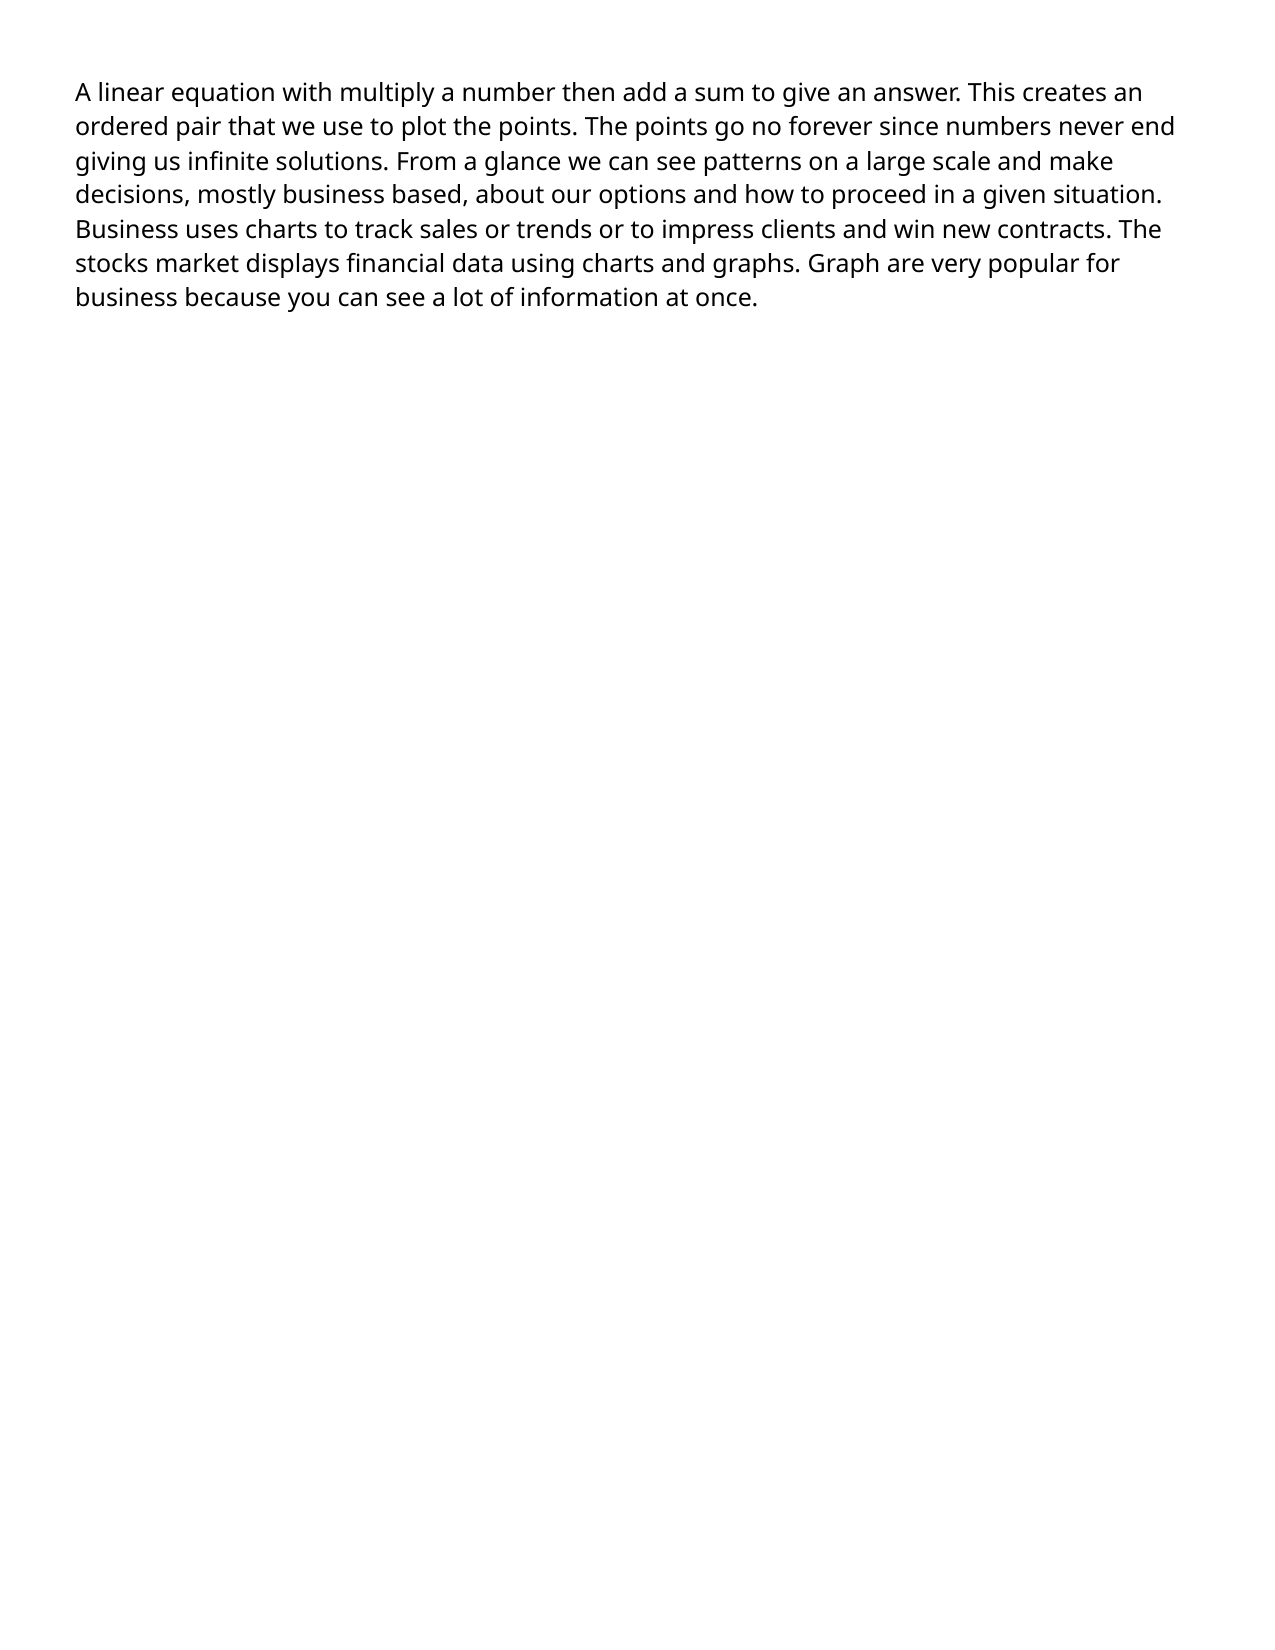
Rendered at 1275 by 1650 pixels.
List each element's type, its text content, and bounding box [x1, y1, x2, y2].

text A linear equation with multiply a number then add a sum to give an answer. This creates an ordered pair that we use to plot the points. The points go no forever since numbers never end giving us infinite solutions. From a glance we can see patterns on a large scale and make decisions, mostly business based, about our options and how to proceed in a given situation. Business uses charts to track sales or trends or to impress clients and win new contracts. The stocks market displays financial data using charts and graphs. Graph are very popular for business because you can see a lot of information at once. [75, 75, 1200, 313]
